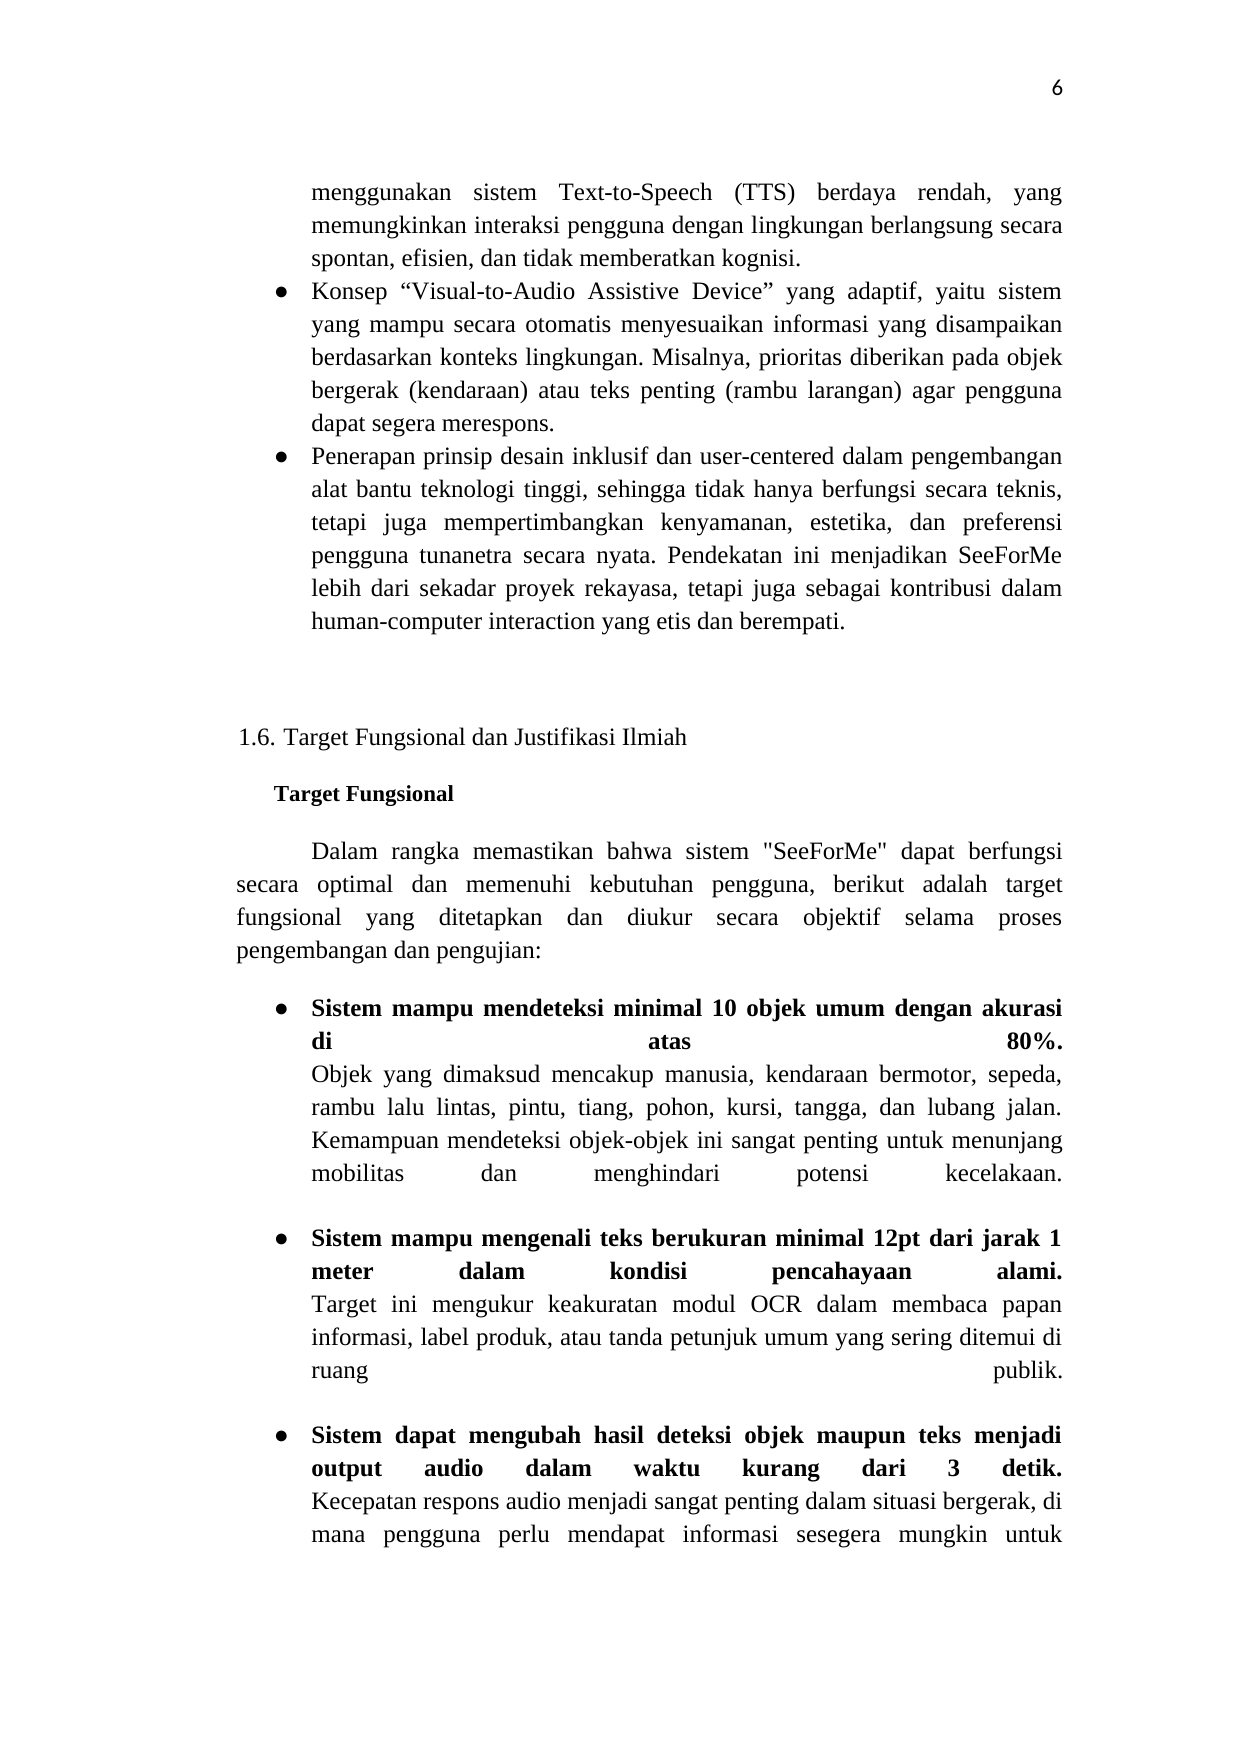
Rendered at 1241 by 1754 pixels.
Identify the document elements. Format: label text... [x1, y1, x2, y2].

list Sistem mampu mengenali teks berukuran minimal 12pt dari jarak 1 meter dalam kondisi pencahayaan alami. Target ini mengukur keakuratan modul OCR dalam membaca papan informasi, label produk, atau tanda petunjuk umum yang sering ditemui di ruang publik. [274, 1223, 1063, 1416]
text Dalam rangka memastikan bahwa sistem "SeeForMe" dapat berfungsi secara optimal dan memenuhi kebutuhan pengguna, berikut adalah target fungsional yang ditetapkan dan diukur secara objektif selama proses pengembangan dan pengujian: [236, 836, 1063, 963]
list Konsep “Visual-to-Audio Assistive Device” yang adaptif, yaitu sistem yang mampu secara otomatis menyesuaikan informasi yang disampaikan berdasarkan konteks lingkungan. Misalnya, prioritas diberikan pada objek bergerak (kendaraan) atau teks penting (rambu larangan) agar pengguna dapat segera merespons. [274, 276, 1063, 437]
subtitle Target Fungsional [274, 781, 1063, 807]
list Target Fungsional dan Justifikasi Ilmiah [238, 722, 1063, 751]
list Sistem dapat mengubah hasil deteksi objek maupun teks menjadi output audio dalam waktu kurang dari 3 detik. Kecepatan respons audio menjadi sangat penting dalam situasi bergerak, di mana pengguna perlu mendapat informasi sesegera mungkin untuk [274, 1420, 1063, 1548]
list Penerapan prinsip desain inklusif dan user-centered dalam pengembangan alat bantu teknologi tinggi, sehingga tidak hanya berfungsi secara teknis, tetapi juga mempertimbangkan kenyamanan, estetika, dan preferensi pengguna tunanetra secara nyata. Pendekatan ini menjadikan SeeForMe lebih dari sekadar proyek rekayasa, tetapi juga sebagai kontribusi dalam human-computer interaction yang etis dan berempati. [274, 441, 1063, 635]
list menggunakan sistem Text-to-Speech (TTS) berdaya rendah, yang memungkinkan interaksi pengguna dengan lingkungan berlangsung secara spontan, efisien, dan tidak memberatkan kognisi. [274, 177, 1063, 272]
list Sistem mampu mendeteksi minimal 10 objek umum dengan akurasi di atas 80%. Objek yang dimaksud mencakup manusia, kendaraan bermotor, sepeda, rambu lalu lintas, pintu, tiang, pohon, kursi, tangga, dan lubang jalan. Kemampuan mendeteksi objek-objek ini sangat penting untuk menunjang mobilitas dan menghindari potensi kecelakaan. [274, 993, 1063, 1219]
